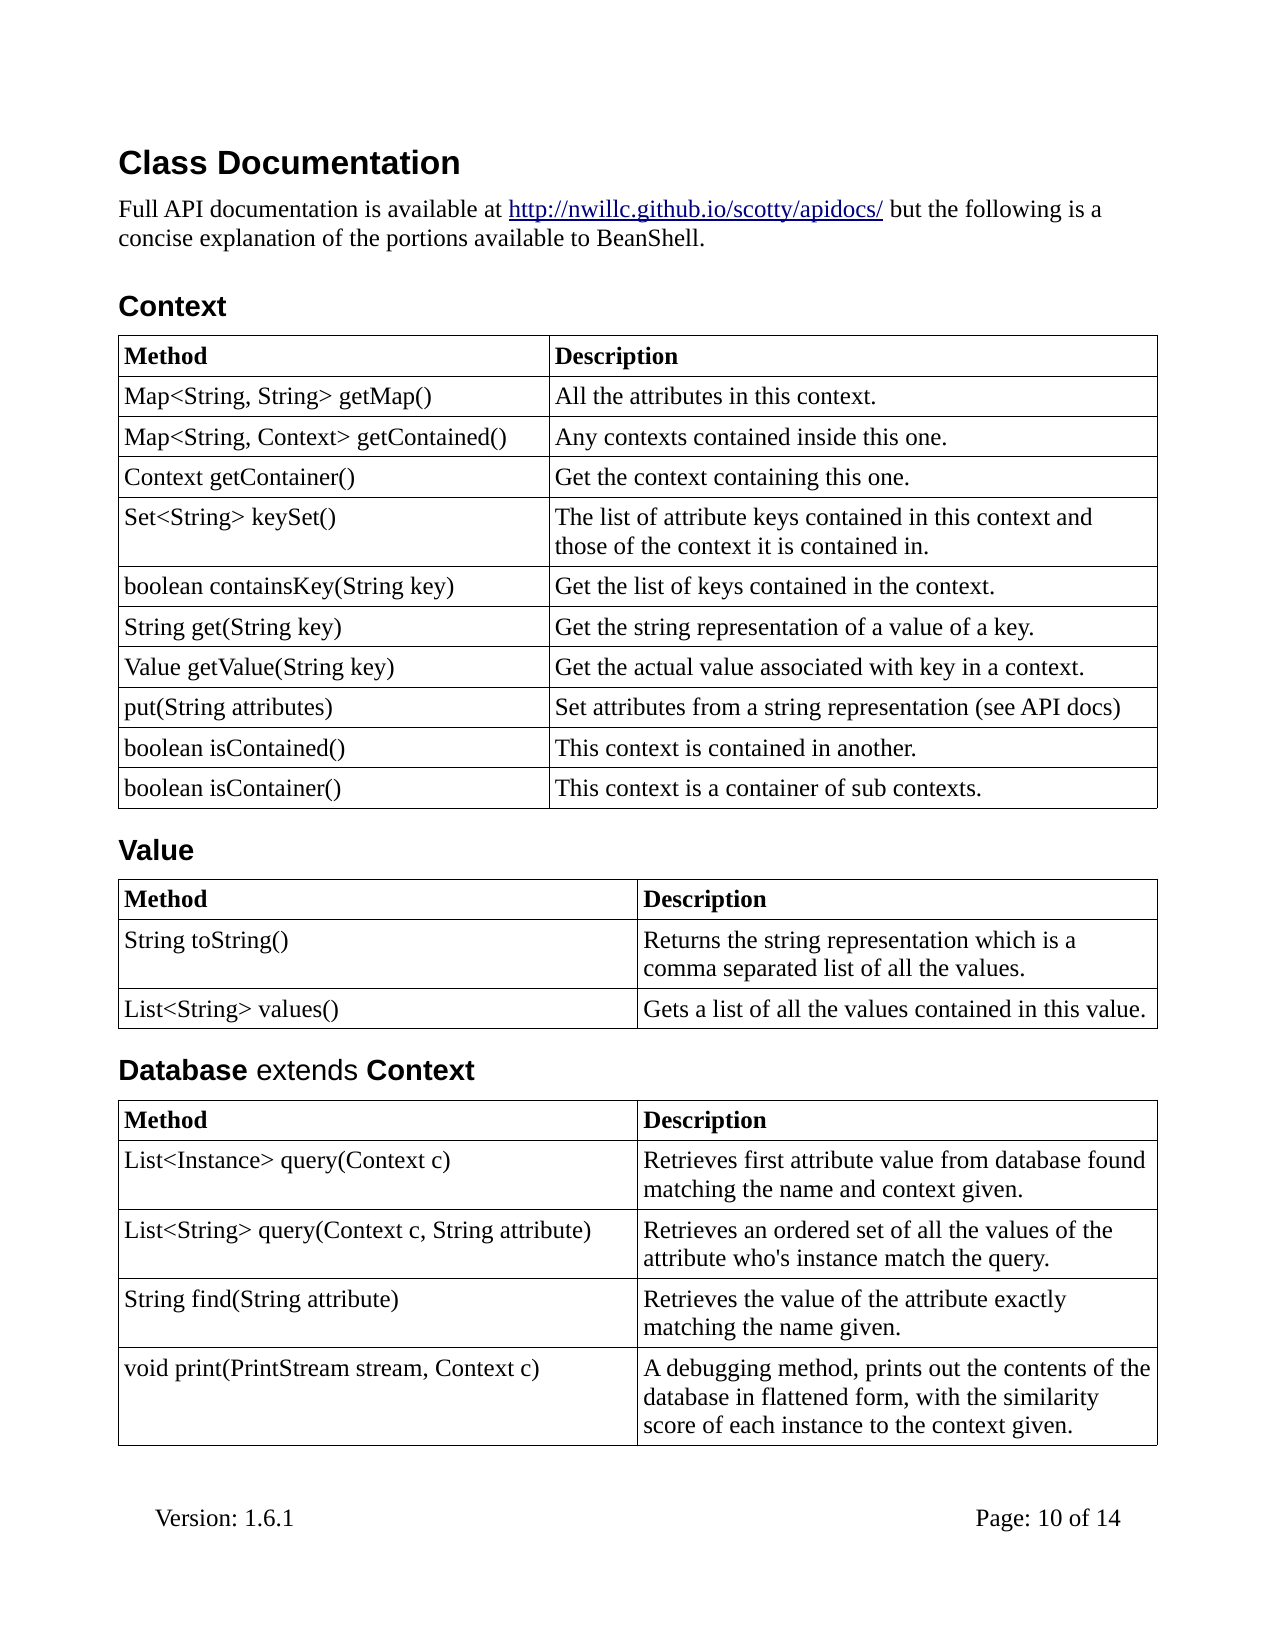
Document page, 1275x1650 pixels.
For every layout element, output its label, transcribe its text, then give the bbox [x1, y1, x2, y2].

table_header Method [119, 880, 637, 919]
table_cell String get(String key) [119, 607, 549, 646]
text Full API documentation is available at http://nwillc.github.io/scotty/apidocs/ but the following is a concise explanation of the portions available to BeanShell. [118, 194, 1157, 252]
table_cell A debugging method, prints out the contents of the database in flattened form, with the similarity score of each instance to the context given. [638, 1348, 1157, 1445]
table_cell put(String attributes) [119, 688, 549, 727]
subtitle Database extends Context [118, 1053, 1157, 1087]
table_cell boolean isContained() [119, 728, 549, 767]
table_cell void print(PrintStream stream, Context c) [119, 1348, 637, 1445]
table_cell List<String> query(Context c, String attribute) [119, 1210, 637, 1278]
table_cell List<String> values() [119, 989, 637, 1028]
table_cell Any contexts contained inside this one. [550, 417, 1157, 456]
table_header Method [119, 336, 549, 376]
table_cell This context is a container of sub contexts. [550, 768, 1157, 807]
table_cell Get the context containing this one. [550, 457, 1157, 497]
table_cell Retrieves first attribute value from database found matching the name and context given. [638, 1141, 1157, 1209]
table_cell Retrieves an ordered set of all the values of the attribute who's instance match the query. [638, 1210, 1157, 1278]
table_cell Value getValue(String key) [119, 647, 549, 687]
table_cell Map<String, String> getMap() [119, 377, 549, 416]
table_cell boolean isContainer() [119, 768, 549, 807]
table_cell Set attributes from a string representation (see API docs) [550, 688, 1157, 727]
subtitle Class Documentation [118, 143, 1157, 182]
table_header Description [638, 1101, 1157, 1140]
table_cell This context is contained in another. [550, 728, 1157, 767]
table_cell String toString() [119, 920, 637, 988]
table_header Method [119, 1101, 637, 1140]
table_cell All the attributes in this context. [550, 377, 1157, 416]
table_cell Get the string representation of a value of a key. [550, 607, 1157, 646]
table_cell Set<String> keySet() [119, 498, 549, 566]
table_header Description [550, 336, 1157, 376]
table_cell boolean containsKey(String key) [119, 567, 549, 606]
table_cell The list of attribute keys contained in this context and those of the context it is contained in. [550, 498, 1157, 566]
table_cell Retrieves the value of the attribute exactly matching the name given. [638, 1279, 1157, 1347]
table_cell List<Instance> query(Context c) [119, 1141, 637, 1209]
subtitle Context [118, 289, 1157, 323]
table_header Description [638, 880, 1157, 919]
table_cell Returns the string representation which is a comma separated list of all the values. [638, 920, 1157, 988]
table_cell Map<String, Context> getContained() [119, 417, 549, 456]
table_cell String find(String attribute) [119, 1279, 637, 1347]
table_cell Context getContainer() [119, 457, 549, 497]
table_cell Get the actual value associated with key in a context. [550, 647, 1157, 687]
table_cell Get the list of keys contained in the context. [550, 567, 1157, 606]
table_cell Gets a list of all the values contained in this value. [638, 989, 1157, 1028]
subtitle Value [118, 833, 1157, 866]
